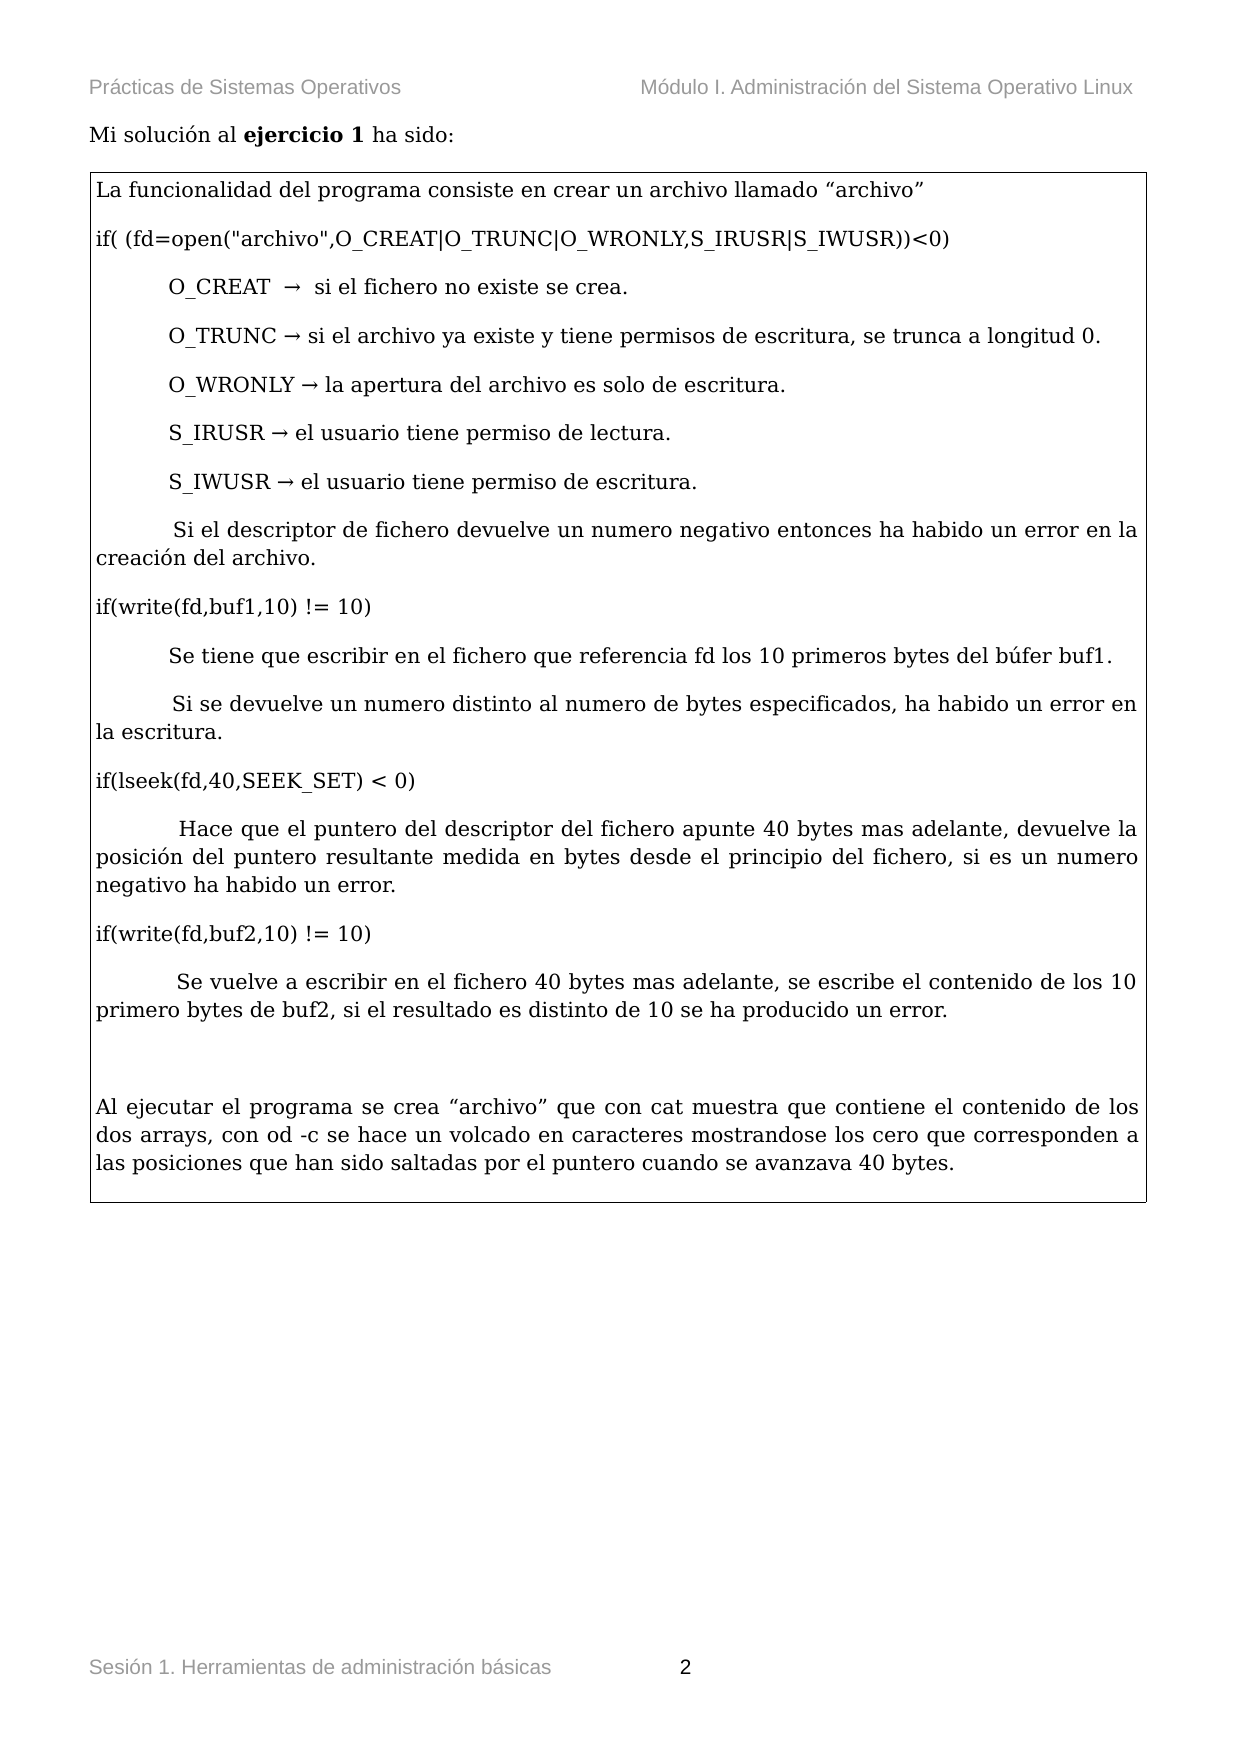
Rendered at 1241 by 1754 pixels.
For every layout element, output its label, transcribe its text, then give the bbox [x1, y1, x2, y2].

table_header La funcionalidad del programa consiste en crear un archivo llamado “archivo” if( (fd=open("archivo",O_CREAT|O_TRUNC|O_WRONLY,S_IRUSR|S_IWUSR))<0) O_CREAT → si el fichero no existe se crea. O_TRUNC → si el archivo ya existe y tiene permisos de escritura, se trunca a longitud 0. O_WRONLY → la apertura del archivo es solo de escritura. S_IRUSR → el usuario tiene permiso de lectura. S_IWUSR → el usuario tiene permiso de escritura. Si el descriptor de fichero devuelve un numero negativo entonces ha habido un error en la creación del archivo. if(write(fd,buf1,10) != 10) Se tiene que escribir en el fichero que referencia fd los 10 primeros bytes del búfer buf1. Si se devuelve un numero distinto al numero de bytes especificados, ha habido un error en la escritura. if(lseek(fd,40,SEEK_SET) < 0) Hace que el puntero del descriptor del fichero apunte 40 bytes mas adelante, devuelve la posición del puntero resultante medida en bytes desde el principio del fichero, si es un numero negativo ha habido un error. if(write(fd,buf2,10) != 10) Se vuelve a escribir en el fichero 40 bytes mas adelante, se escribe el contenido de los 10 primero bytes de buf2, si el resultado es distinto de 10 se ha producido un error. Al ejecutar el programa se crea “archivo” que con cat muestra que contiene el contenido de los dos arrays, con od -c se hace un volcado en caracteres mostrandose los cero que corresponden a las posiciones que han sido saltadas por el puntero cuando se avanzava 40 bytes. [91, 173, 1146, 1202]
text Mi solución al ejercicio 1 ha sido: [89, 123, 1146, 148]
